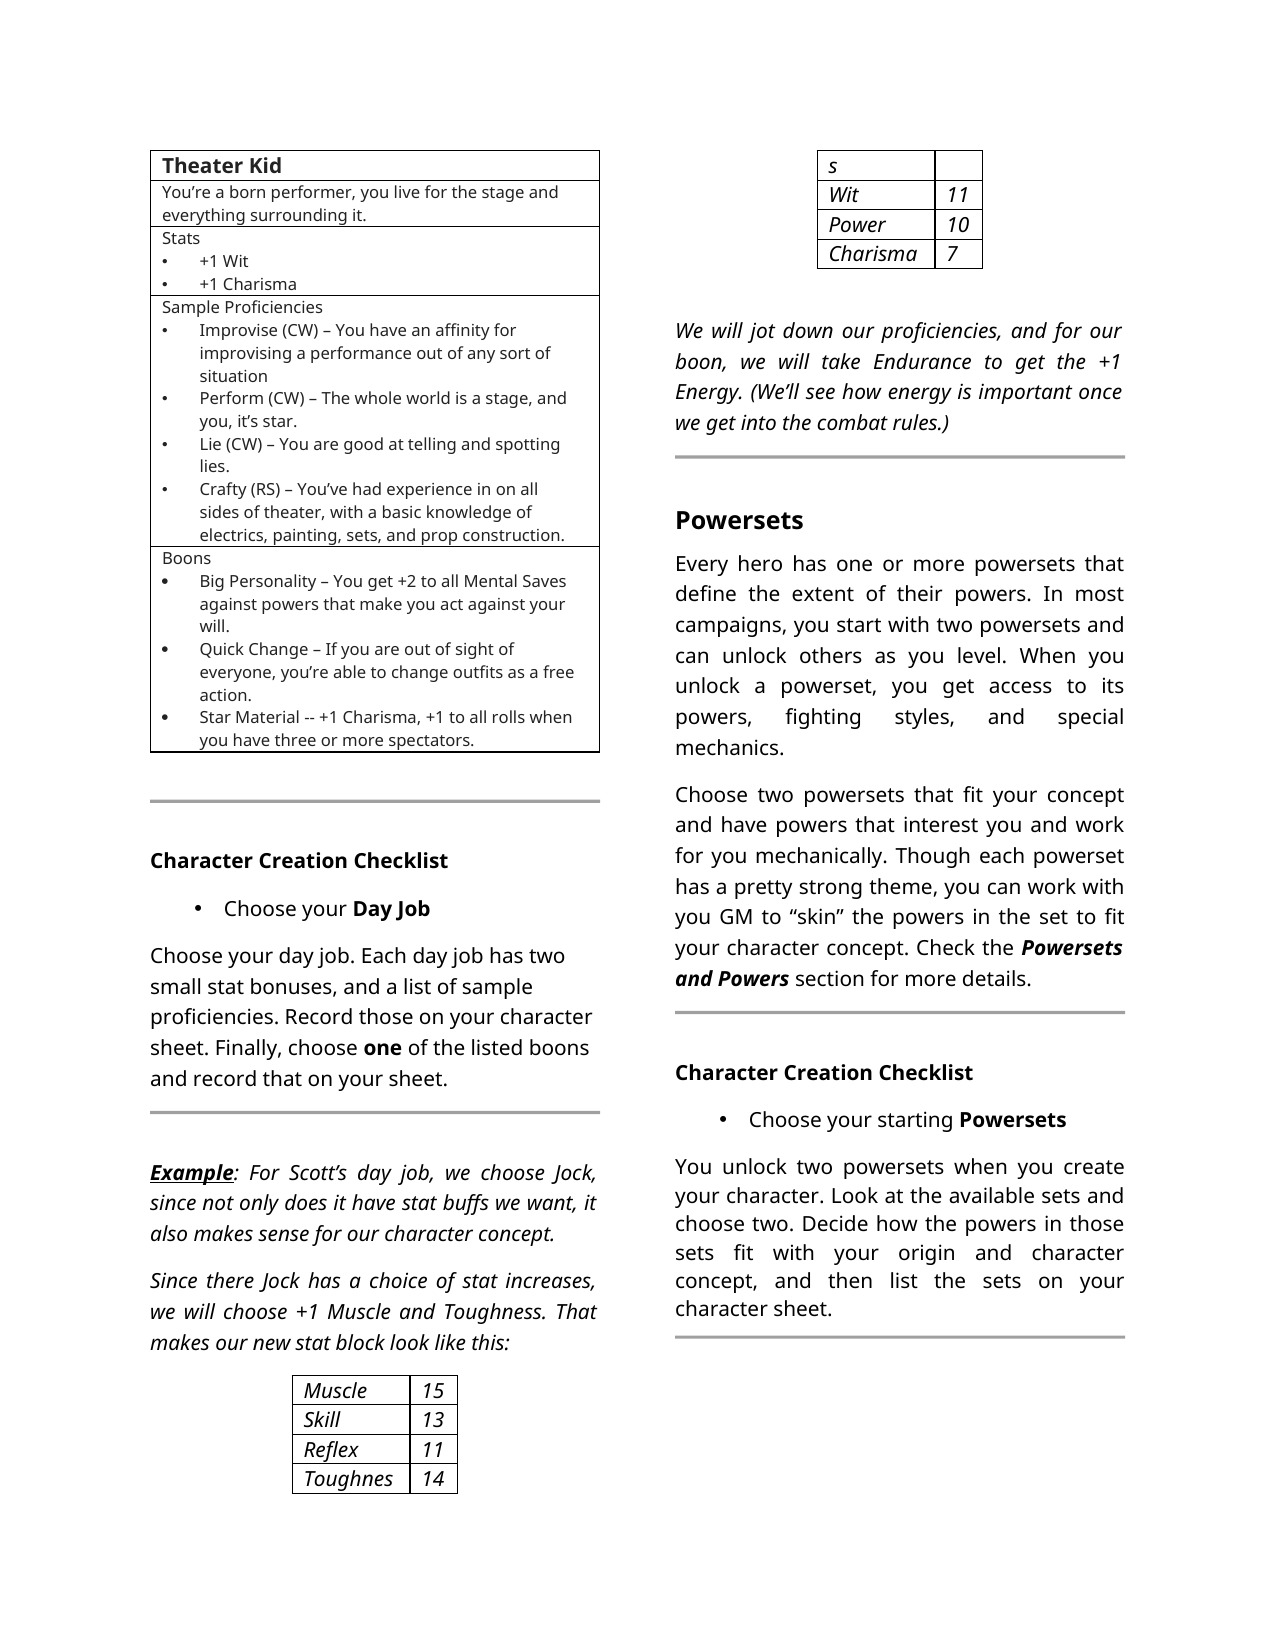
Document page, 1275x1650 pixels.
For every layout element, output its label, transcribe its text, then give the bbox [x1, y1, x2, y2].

text Powersets [675, 502, 1125, 536]
table_cell Wit [818, 181, 934, 209]
text Choose two powersets that fit your concept and have powers that interest you and work for you mechanically. Though each powerset has a pretty strong theme, you can work with you GM to “skin” the powers in the set to fit your character concept. Check the Powersets and Powers section for more details. [675, 780, 1125, 992]
subtitle You unlock two powersets when you create your character. Look at the available sets and choose two. Decide how the powers in those sets fit with your origin and character concept, and then list the sets on your character sheet. [675, 1152, 1125, 1323]
table_cell Toughnes [293, 1464, 409, 1493]
table_cell 14 [411, 1464, 457, 1493]
list Choose your starting Powersets [719, 1105, 1125, 1133]
table_cell Skill [293, 1405, 409, 1434]
table_header Muscle [293, 1376, 409, 1404]
text Character Creation Checklist [150, 847, 600, 875]
table_cell You’re a born performer, you live for the stage and everything surrounding it. [151, 181, 599, 226]
table_cell Reflex [293, 1435, 409, 1463]
table_cell Charisma [818, 240, 934, 268]
table_cell 13 [411, 1405, 457, 1434]
text Since there Jock has a choice of stat increases, we will choose +1 Muscle and Toughness. That makes our new stat block look like this: [150, 1266, 600, 1356]
table_header Theater Kid [151, 151, 599, 179]
table_cell 7 [936, 240, 982, 268]
table_cell 11 [411, 1435, 457, 1463]
table_cell 10 [936, 210, 982, 238]
table_cell Sample Proficiencies Improvise (CW) – You have an affinity for improvising a performance out of any sort of situation Perform (CW) – The whole world is a stage, and you, it’s star. Lie (CW) – You are good at telling and spotting lies. Crafty (RS) – You’ve had experience in on all sides of theater, with a basic knowledge of electrics, painting, sets, and prop construction. [151, 296, 599, 546]
text We will jot down our proficiencies, and for our boon, we will take Endurance to get the +1 Energy. (We’ll see how energy is important once we get into the combat rules.) [675, 316, 1125, 437]
text Character Creation Checklist [675, 1058, 1125, 1086]
table_cell s [818, 151, 934, 179]
table_cell Boons Big Personality – You get +2 to all Mental Saves against powers that make you act against your will. Quick Change – If you are out of sight of everyone, you’re able to change outfits as a free action. Star Material -- +1 Charisma, +1 to all rolls when you have three or more spectators. [151, 547, 599, 751]
text Example: For Scott’s day job, we choose Jock, since not only does it have stat buffs we want, it also makes sense for our character concept. [150, 1158, 600, 1247]
list Choose your Day Job [194, 894, 600, 922]
text Every hero has one or more powersets that define the extent of their powers. In most campaigns, you start with two powersets and can unlock others as you level. When you unlock a powerset, you get access to its powers, fighting styles, and special mechanics. [675, 549, 1125, 761]
table_cell Power [818, 210, 934, 238]
table_cell [936, 151, 982, 179]
table_header 15 [411, 1376, 457, 1404]
table_cell 11 [936, 181, 982, 209]
table_cell Stats +1 Wit +1 Charisma [151, 227, 599, 295]
text Choose your day job. Each day job has two small stat bonuses, and a list of sample proficiencies. Record those on your character sheet. Finally, choose one of the listed boons and record that on your sheet. [150, 941, 600, 1092]
